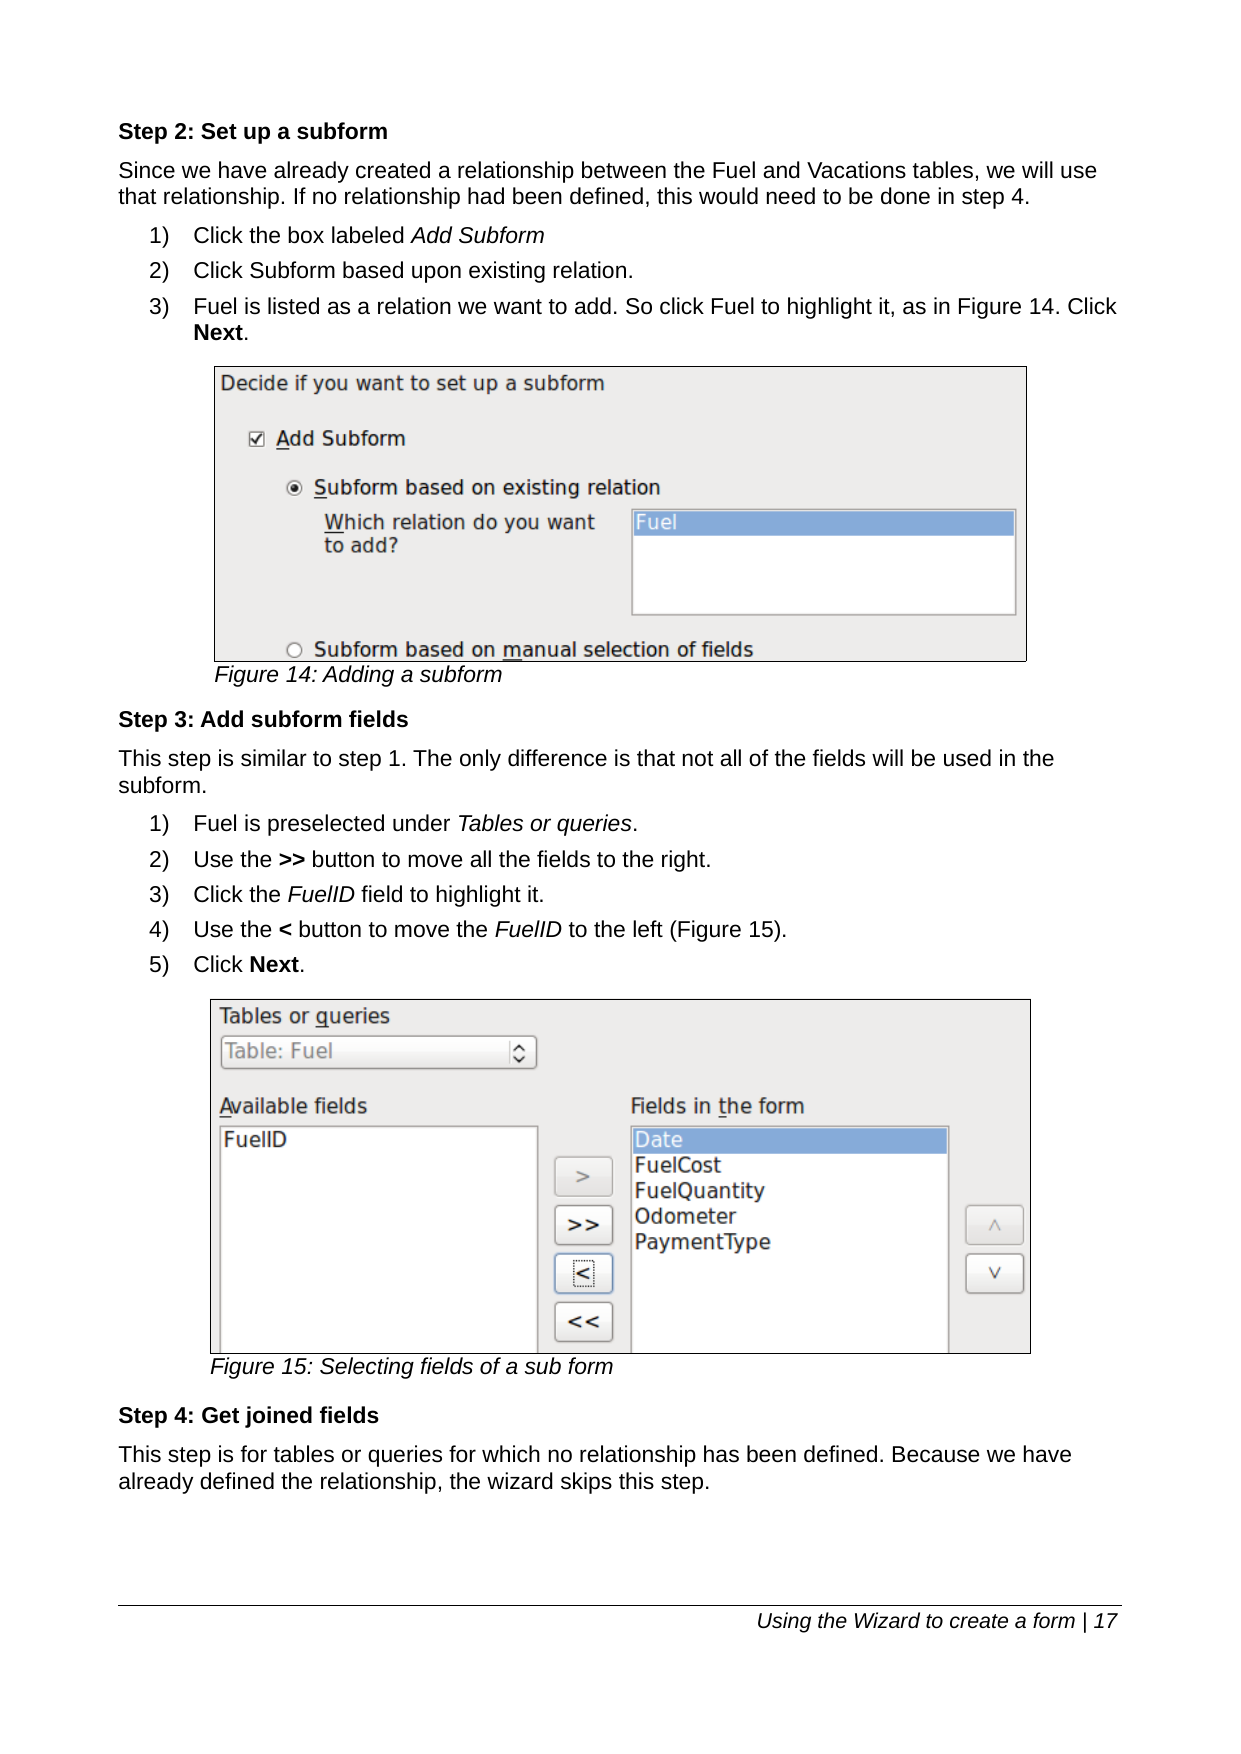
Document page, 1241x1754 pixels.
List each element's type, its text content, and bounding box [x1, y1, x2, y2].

text Since we have already created a relationship between the Fuel and Vacations tables, we will use that relationship. If no relationship had been defined, this would need to be done in step 4. [118, 157, 1122, 210]
list Fuel is preselected under Tables or queries. [169, 810, 1122, 837]
text Step 2: Set up a subform [118, 118, 1122, 144]
list Click Next. [169, 951, 1122, 978]
list Use the < button to move the FuelID to the left (Figure 15). [169, 916, 1122, 942]
text Step 4: Get joined fields [118, 1402, 1122, 1429]
text Figure 15: Selecting fields of a sub form [210, 1354, 1031, 1379]
text Step 3: Add subform fields [118, 706, 1122, 733]
picture [211, 1000, 1030, 1353]
text Figure 14: Adding a subform [214, 662, 1026, 688]
list This step is similar to step 1. The only difference is that not all of the fields will be used in the subform. [118, 745, 1122, 798]
list Click Subform based upon existing relation. [169, 257, 1122, 284]
picture [215, 367, 1026, 661]
text This step is for tables or queries for which no relationship has been defined. Because we have already defined the relationship, the wizard skips this step. [118, 1441, 1122, 1494]
list Use the >> button to move all the fields to the right. [169, 846, 1122, 872]
list Fuel is listed as a relation we want to add. So click Fuel to highlight it, as in Figure 14. Click Next. [169, 293, 1122, 345]
list Click the FuelID field to highlight it. [169, 881, 1122, 907]
list Click the box labeled Add Subform [169, 222, 1122, 248]
